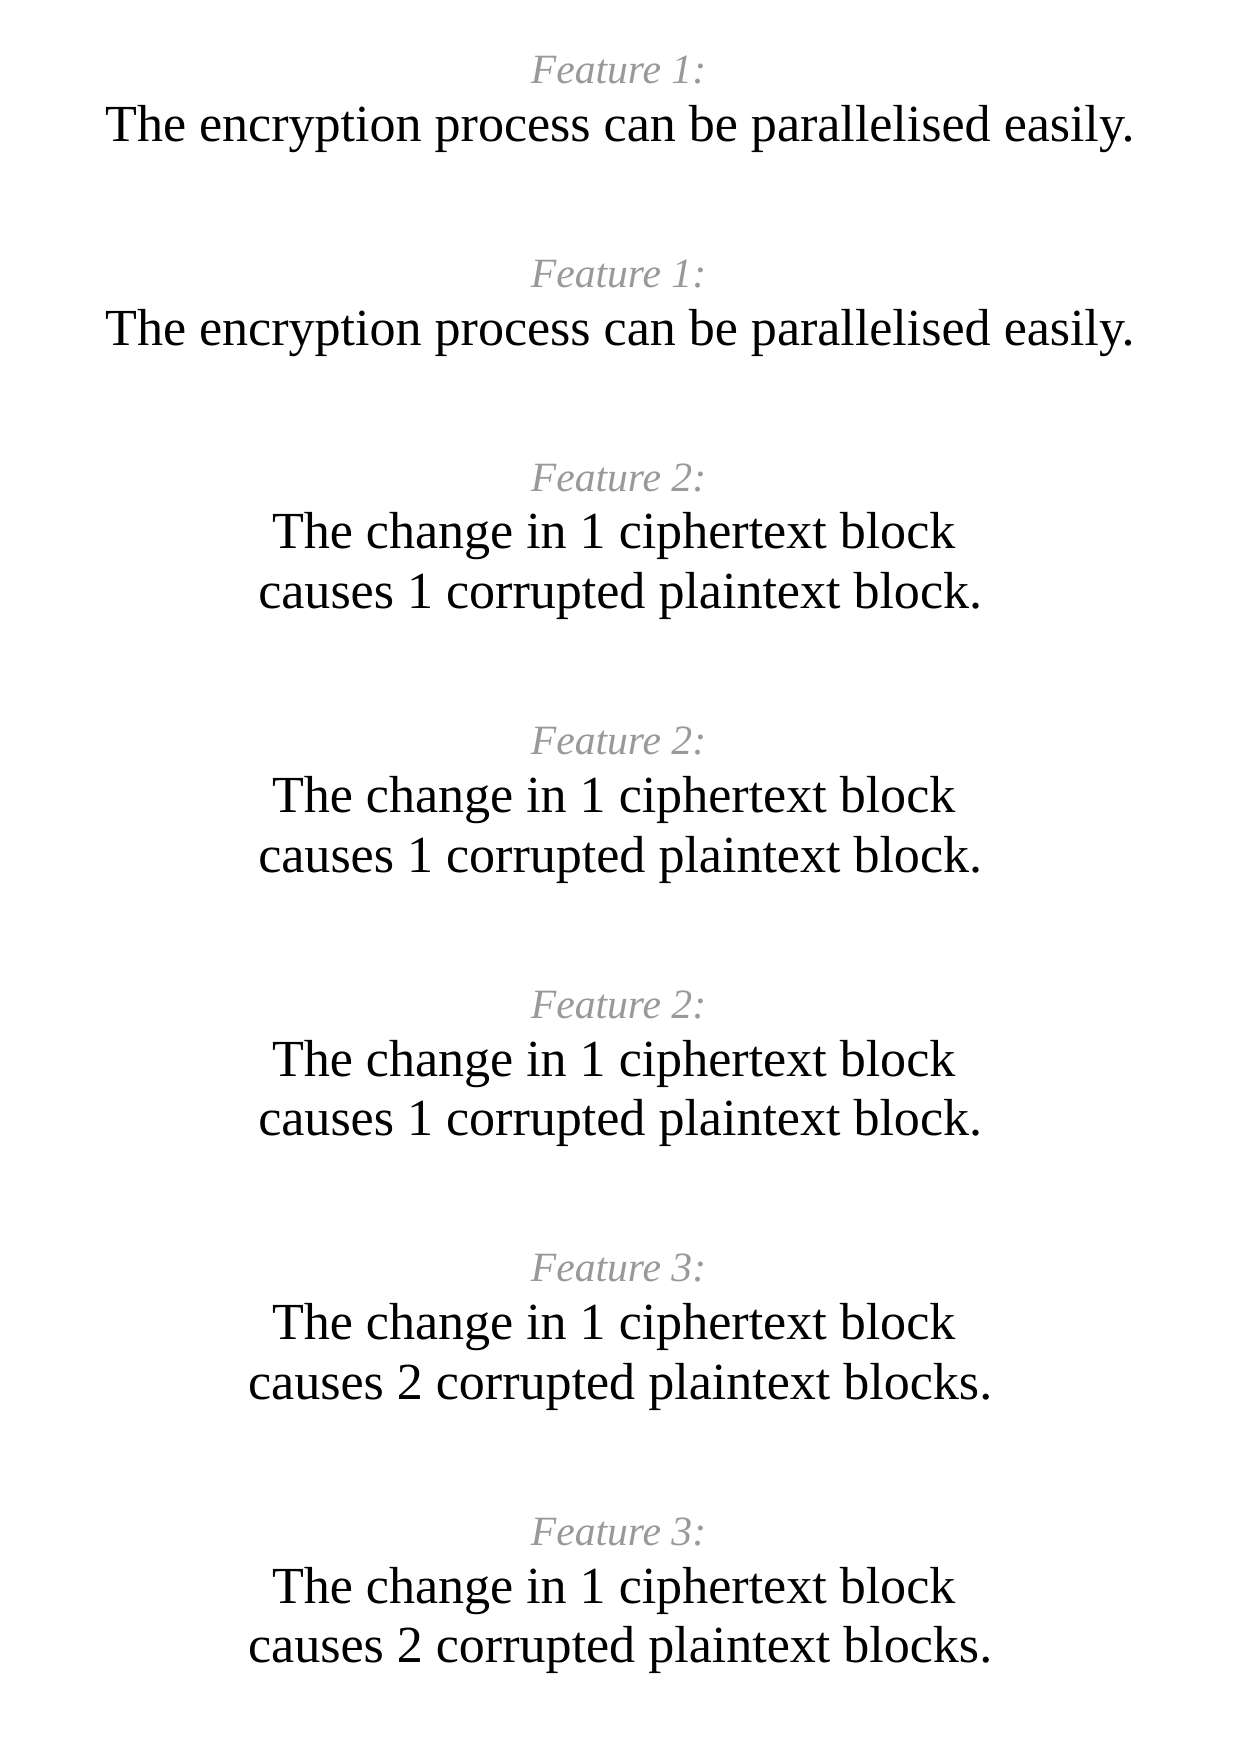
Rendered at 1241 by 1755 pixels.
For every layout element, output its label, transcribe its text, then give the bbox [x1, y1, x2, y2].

text The change in 1 ciphertext block causes 1 corrupted plaintext block. [45, 1027, 1196, 1147]
text The encryption process can be parallelised easily. [45, 93, 1196, 153]
text The change in 1 ciphertext block causes 1 corrupted plaintext block. [45, 764, 1196, 883]
text Feature 1: [45, 249, 1196, 297]
text Feature 2: [45, 979, 1196, 1027]
text The encryption process can be parallelised easily. [45, 297, 1196, 356]
text Feature 1: [45, 45, 1196, 93]
text The change in 1 ciphertext block causes 1 corrupted plaintext block. [45, 500, 1196, 620]
text Feature 2: [45, 452, 1196, 500]
text The change in 1 ciphertext block causes 2 corrupted plaintext blocks. [45, 1554, 1196, 1674]
text The change in 1 ciphertext block causes 2 corrupted plaintext blocks. [45, 1291, 1196, 1411]
text Feature 2: [45, 716, 1196, 764]
text Feature 3: [45, 1506, 1196, 1554]
text Feature 3: [45, 1243, 1196, 1291]
